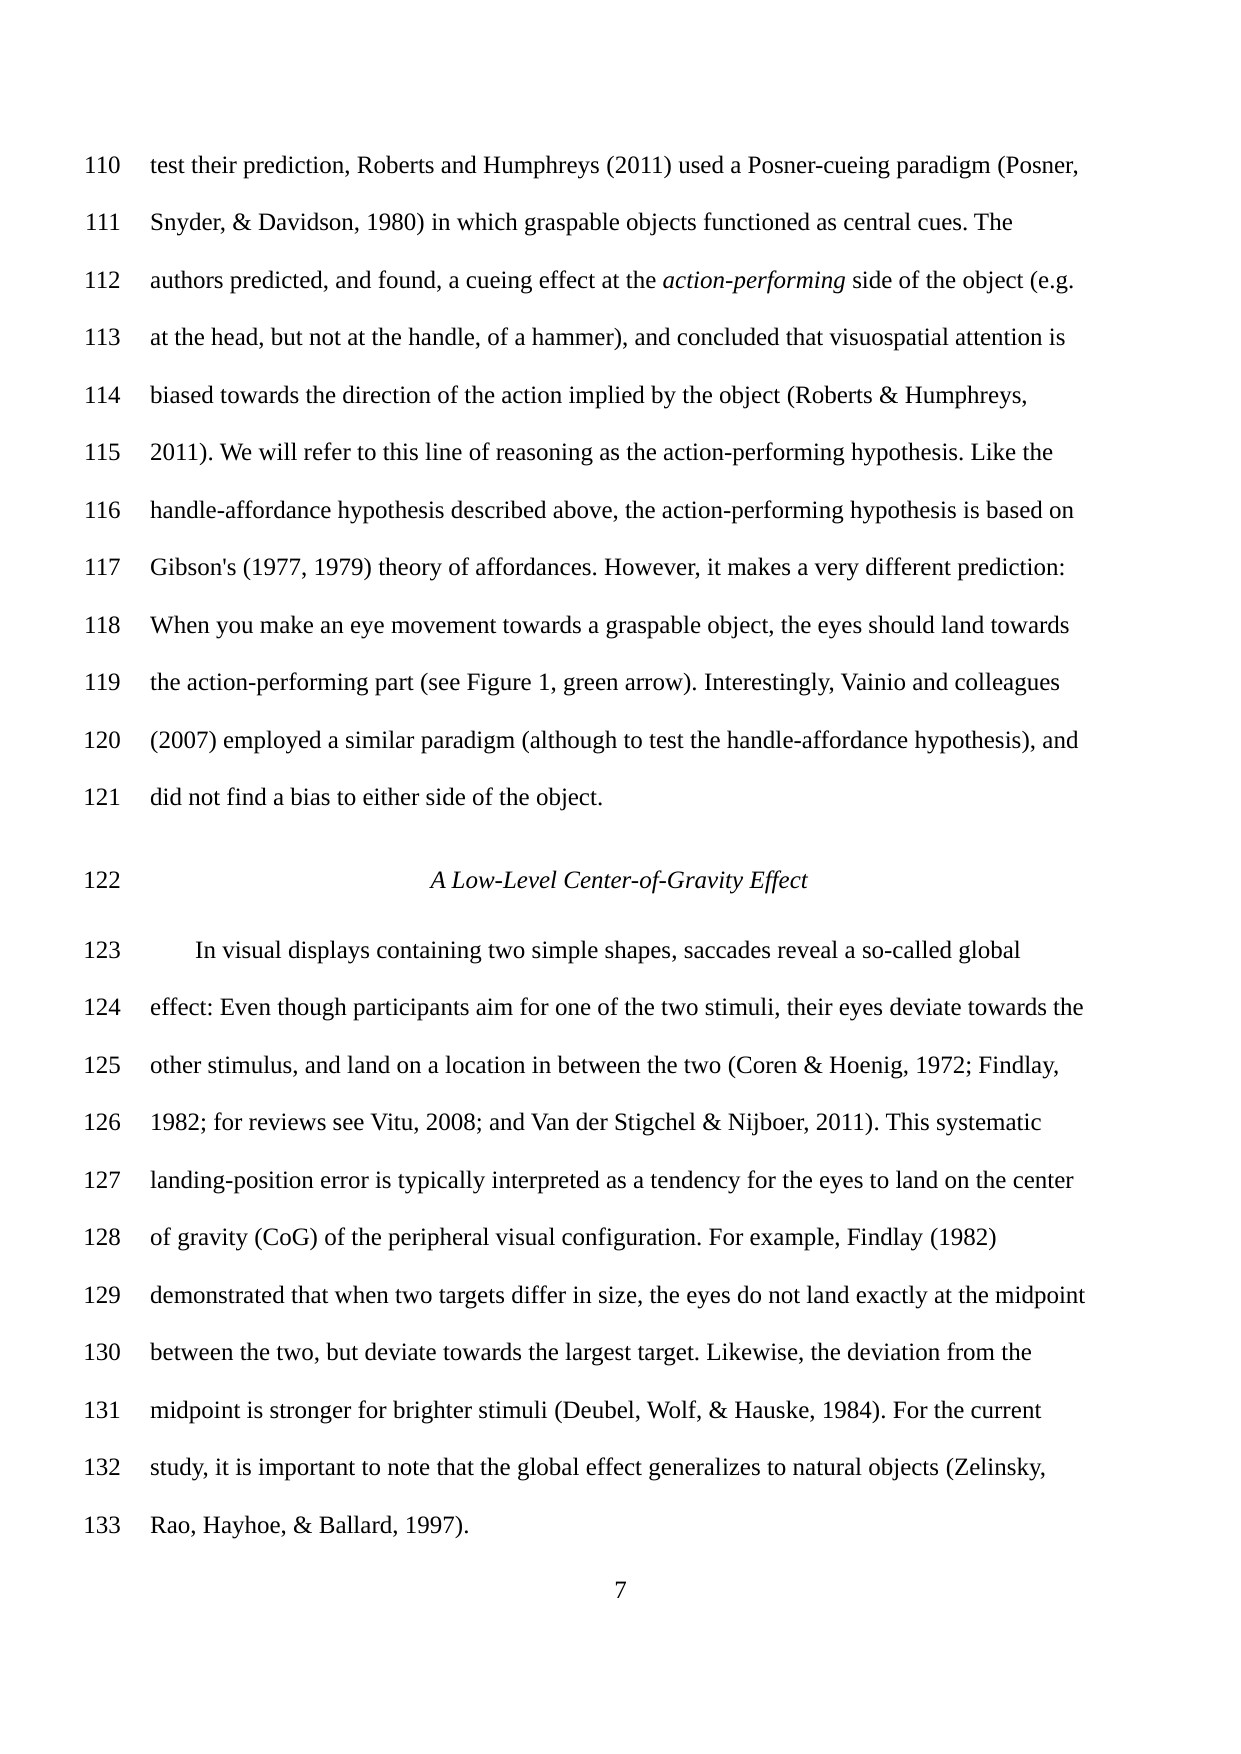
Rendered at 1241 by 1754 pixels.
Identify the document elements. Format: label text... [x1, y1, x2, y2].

subtitle A Low-Level Center-of-Gravity Effect [150, 865, 1091, 894]
text test their prediction, Roberts and Humphreys (2011) used a Posner-cueing paradigm (Posner, Snyder, & Davidson, 1980) in which graspable objects functioned as central cues. The authors predicted, and found, a cueing effect at the action-performing side of the object (e.g. at the head, but not at the handle, of a hammer), and concluded that visuospatial attention is biased towards the direction of the action implied by the object (Roberts & Humphreys, 2011). We will refer to this line of reasoning as the action-performing hypothesis. Like the handle-affordance hypothesis described above, the action-performing hypothesis is based on Gibson's (1977, 1979) theory of affordances. However, it makes a very different prediction: When you make an eye movement towards a graspable object, the eyes should land towards the action-performing part (see Figure 1, green arrow). Interestingly, Vainio and colleagues (2007) employed a similar paradigm (although to test the handle-affordance hypothesis), and did not find a bias to either side of the object. [150, 150, 1091, 811]
text In visual displays containing two simple shapes, saccades reveal a so-called global effect: Even though participants aim for one of the two stimuli, their eyes deviate towards the other stimulus, and land on a location in between the two (Coren & Hoenig, 1972; Findlay, 1982; for reviews see Vitu, 2008; and Van der Stigchel & Nijboer, 2011). This systematic landing-position error is typically interpreted as a tendency for the eyes to land on the center of gravity (CoG) of the peripheral visual configuration. For example, Findlay (1982) demonstrated that when two targets differ in size, the eyes do not land exactly at the midpoint between the two, but deviate towards the largest target. Likewise, the deviation from the midpoint is stronger for brighter stimuli (Deubel, Wolf, & Hauske, 1984). For the current study, it is important to note that the global effect generalizes to natural objects (Zelinsky, Rao, Hayhoe, & Ballard, 1997). [150, 935, 1091, 1539]
